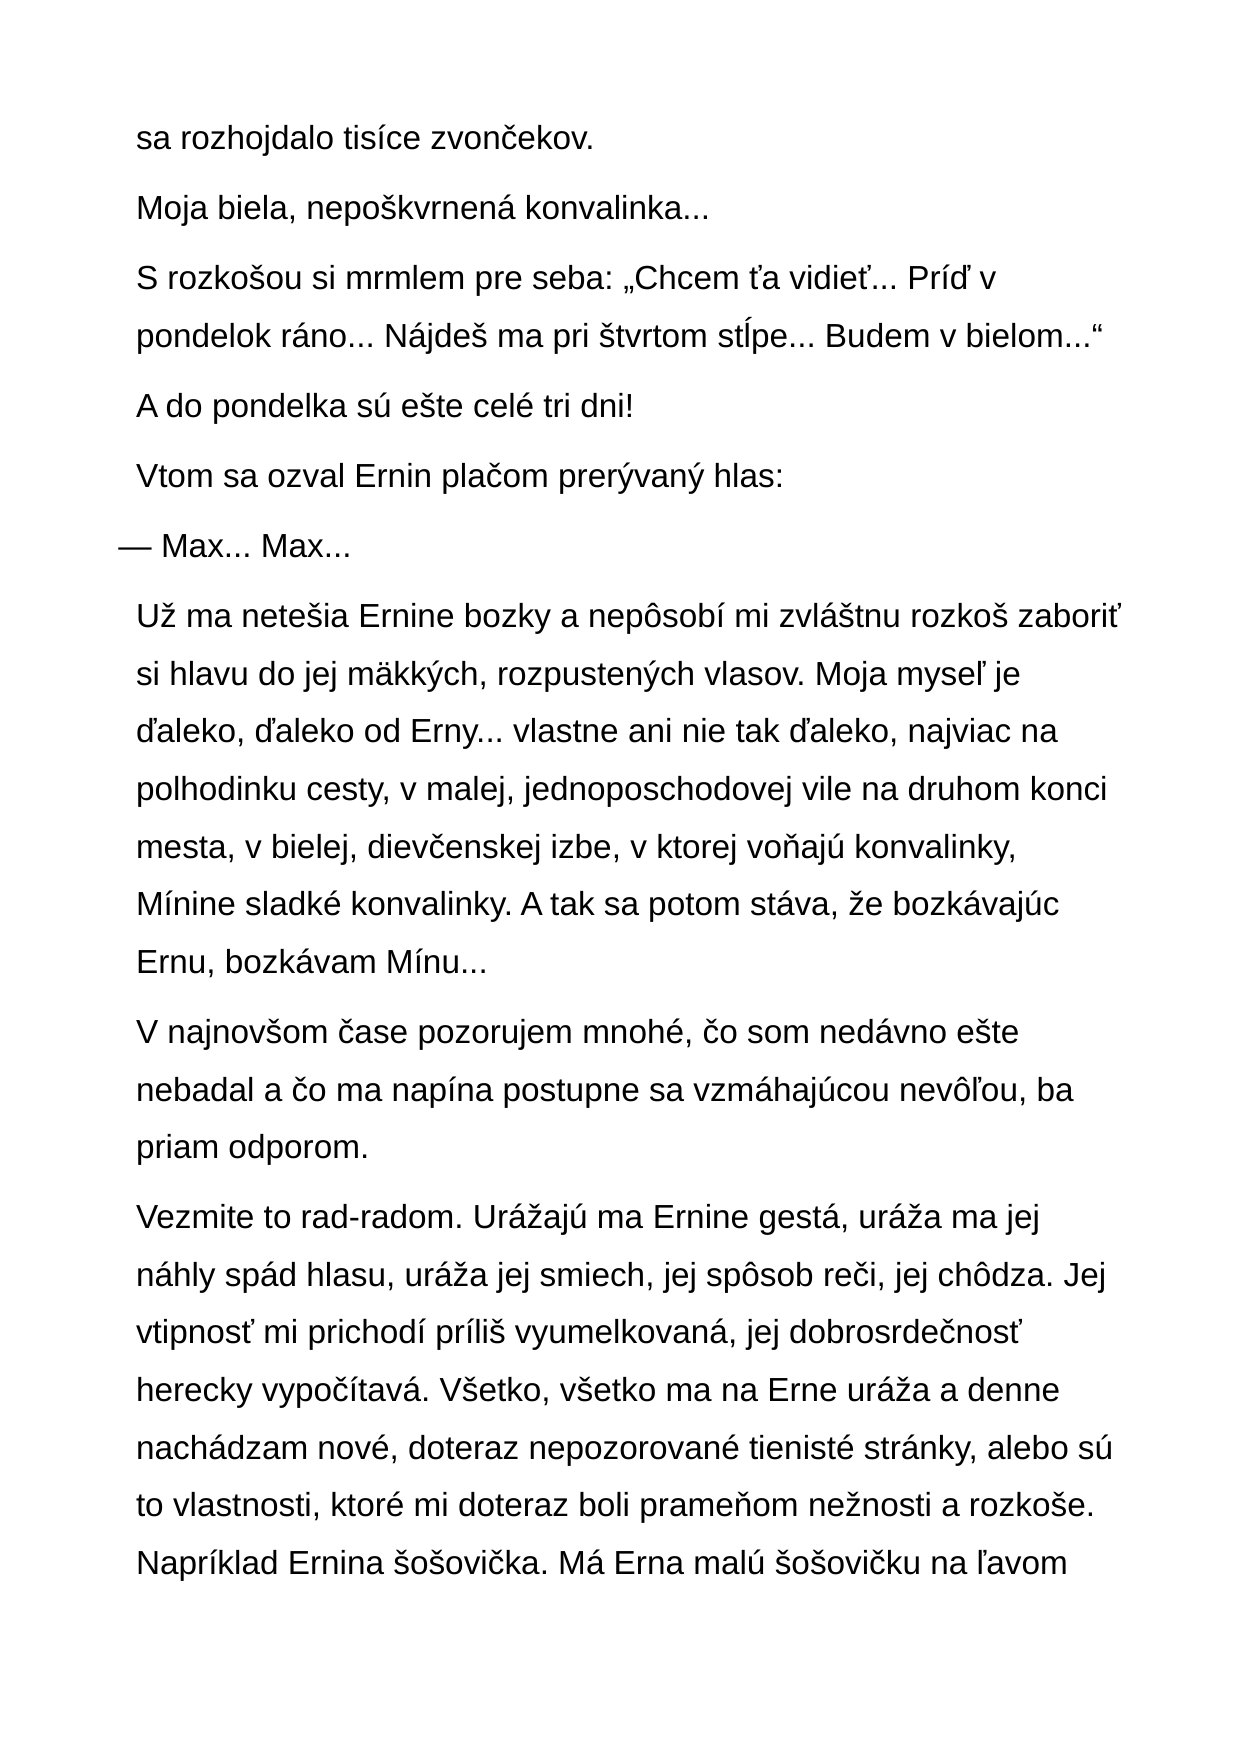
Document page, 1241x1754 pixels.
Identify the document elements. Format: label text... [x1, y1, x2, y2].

text Vtom sa ozval Ernin plačom prerývaný hlas: [136, 456, 1122, 494]
text V najnovšom čase pozorujem mnohé, čo som nedávno ešte nebadal a čo ma napína postupne sa vzmáhajúcou nevôľou, ba priam odporom. [136, 1012, 1122, 1166]
text sa rozhojdalo tisíce zvončekov. [136, 118, 1122, 157]
text A do pondelka sú ešte celé tri dni! [136, 386, 1122, 424]
text Vezmite to rad-radom. Urážajú ma Ernine gestá, uráža ma jej náhly spád hlasu, uráža jej smiech, jej spôsob reči, jej chôdza. Jej vtipnosť mi prichodí príliš vyumelkovaná, jej dobrosrdečnosť herecky vypočítavá. Všetko, všetko ma na Erne uráža a denne nachádzam nové, doteraz nepozorované tienisté stránky, alebo sú to vlastnosti, ktoré mi doteraz boli prameňom nežnosti a rozkoše. Napríklad Ernina šošovička. Má Erna malú šošovičku na ľavom [136, 1197, 1122, 1581]
text — Max... Max... [118, 526, 1122, 565]
text Už ma netešia Ernine bozky a nepôsobí mi zvláštnu rozkoš zaboriť si hlavu do jej mäkkých, rozpustených vlasov. Moja myseľ je ďaleko, ďaleko od Erny... vlastne ani nie tak ďaleko, najviac na polhodinku cesty, v malej, jednoposchodovej vile na druhom konci mesta, v bielej, dievčenskej izbe, v ktorej voňajú konvalinky, Mínine sladké konvalinky. A tak sa potom stáva, že bozkávajúc Ernu, bozkávam Mínu... [136, 596, 1122, 980]
text S rozkošou si mrmlem pre seba: „Chcem ťa vidieť... Príď v pondelok ráno... Nájdeš ma pri štvrtom stĺpe... Budem v bielom...“ [136, 258, 1122, 354]
text Moja biela, nepoškvrnená konvalinka... [136, 188, 1122, 227]
